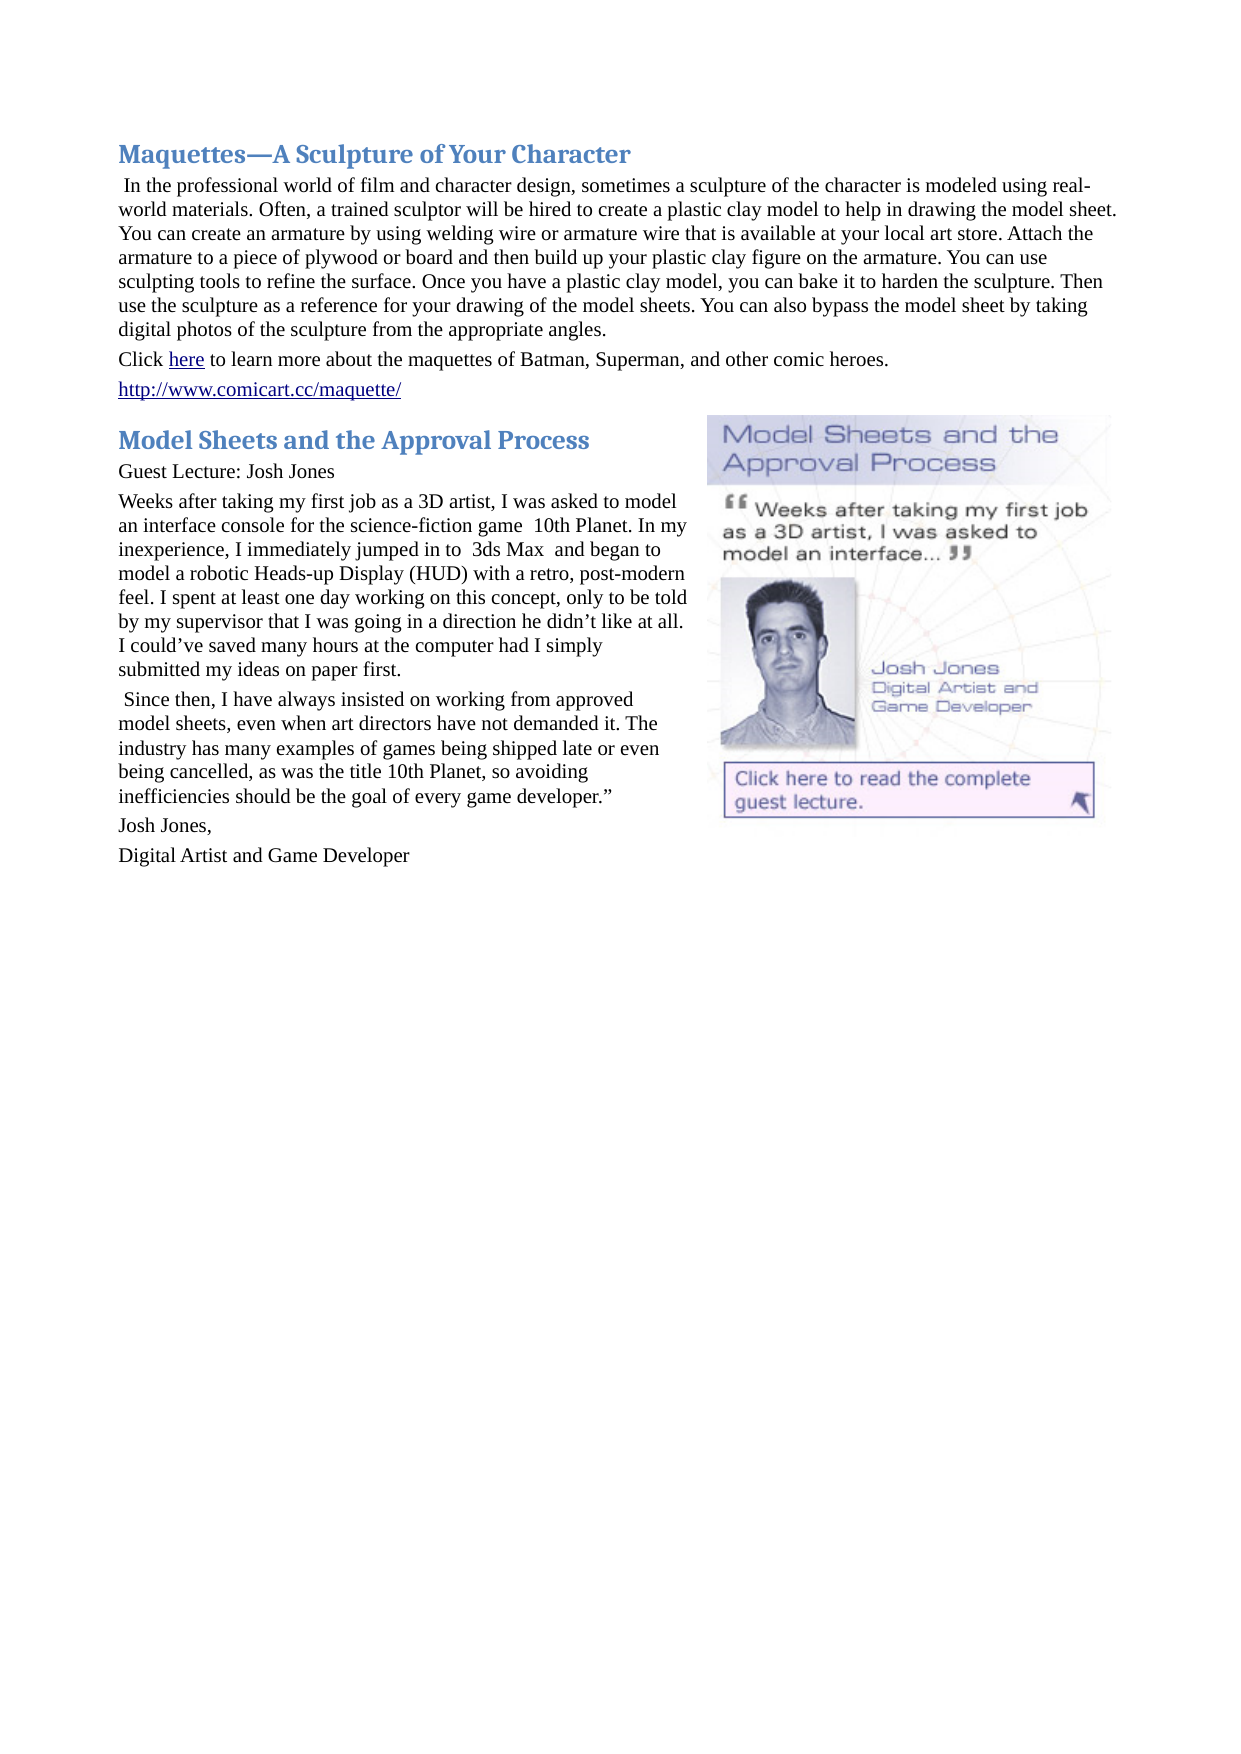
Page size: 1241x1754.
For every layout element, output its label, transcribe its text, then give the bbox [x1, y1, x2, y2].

picture [707, 415, 1112, 837]
text Click here to learn more about the maquettes of Batman, Superman, and other comic heroes. [118, 347, 1122, 371]
text [1112, 813, 1122, 837]
text In the professional world of film and character design, sometimes a sculpture of the character is modeled using real-world materials. Often, a trained sculptor will be hired to create a plastic clay model to help in drawing the model sheet. You can create an armature by using welding wire or armature wire that is available at your local art store. Attach the armature to a piece of plywood or board and then build up your plastic clay figure on the armature. You can use sculpting tools to refine the surface. Once you have a plastic clay model, you can bake it to harden the sculpture. Then use the sculpture as a reference for your drawing of the model sheets. You can also bypass the model sheet by taking digital photos of the sculpture from the appropriate angles. [118, 173, 1122, 341]
text http://www.comicart.cc/maquette/ [118, 377, 1122, 401]
text Josh Jones, [118, 813, 707, 837]
text Guest Lecture: Josh Jones [118, 459, 707, 483]
text Digital Artist and Game Developer [118, 843, 1122, 867]
text Since then, I have always insisted on working from approved model sheets, even when art directors have not demanded it. The industry has many examples of games being shipped late or even being cancelled, as was the title 10th Planet, so avoiding inefficiencies should be the goal of every game developer.” [118, 687, 707, 808]
subtitle Maquettes—A Sculpture of Your Character [118, 139, 1122, 170]
subtitle Model Sheets and the Approval Process [118, 425, 707, 456]
text Weeks after taking my first job as a 3D artist, I was asked to model an interface console for the science-fiction game 10th Planet. In my inexperience, I immediately jumped in to 3ds Max and began to model a robotic Heads-up Display (HUD) with a retro, post-modern feel. I spent at least one day working on this concept, only to be told by my supervisor that I was going in a direction he didn’t like at all. I could’ve saved many hours at the computer had I simply submitted my ideas on paper first. [118, 489, 707, 681]
